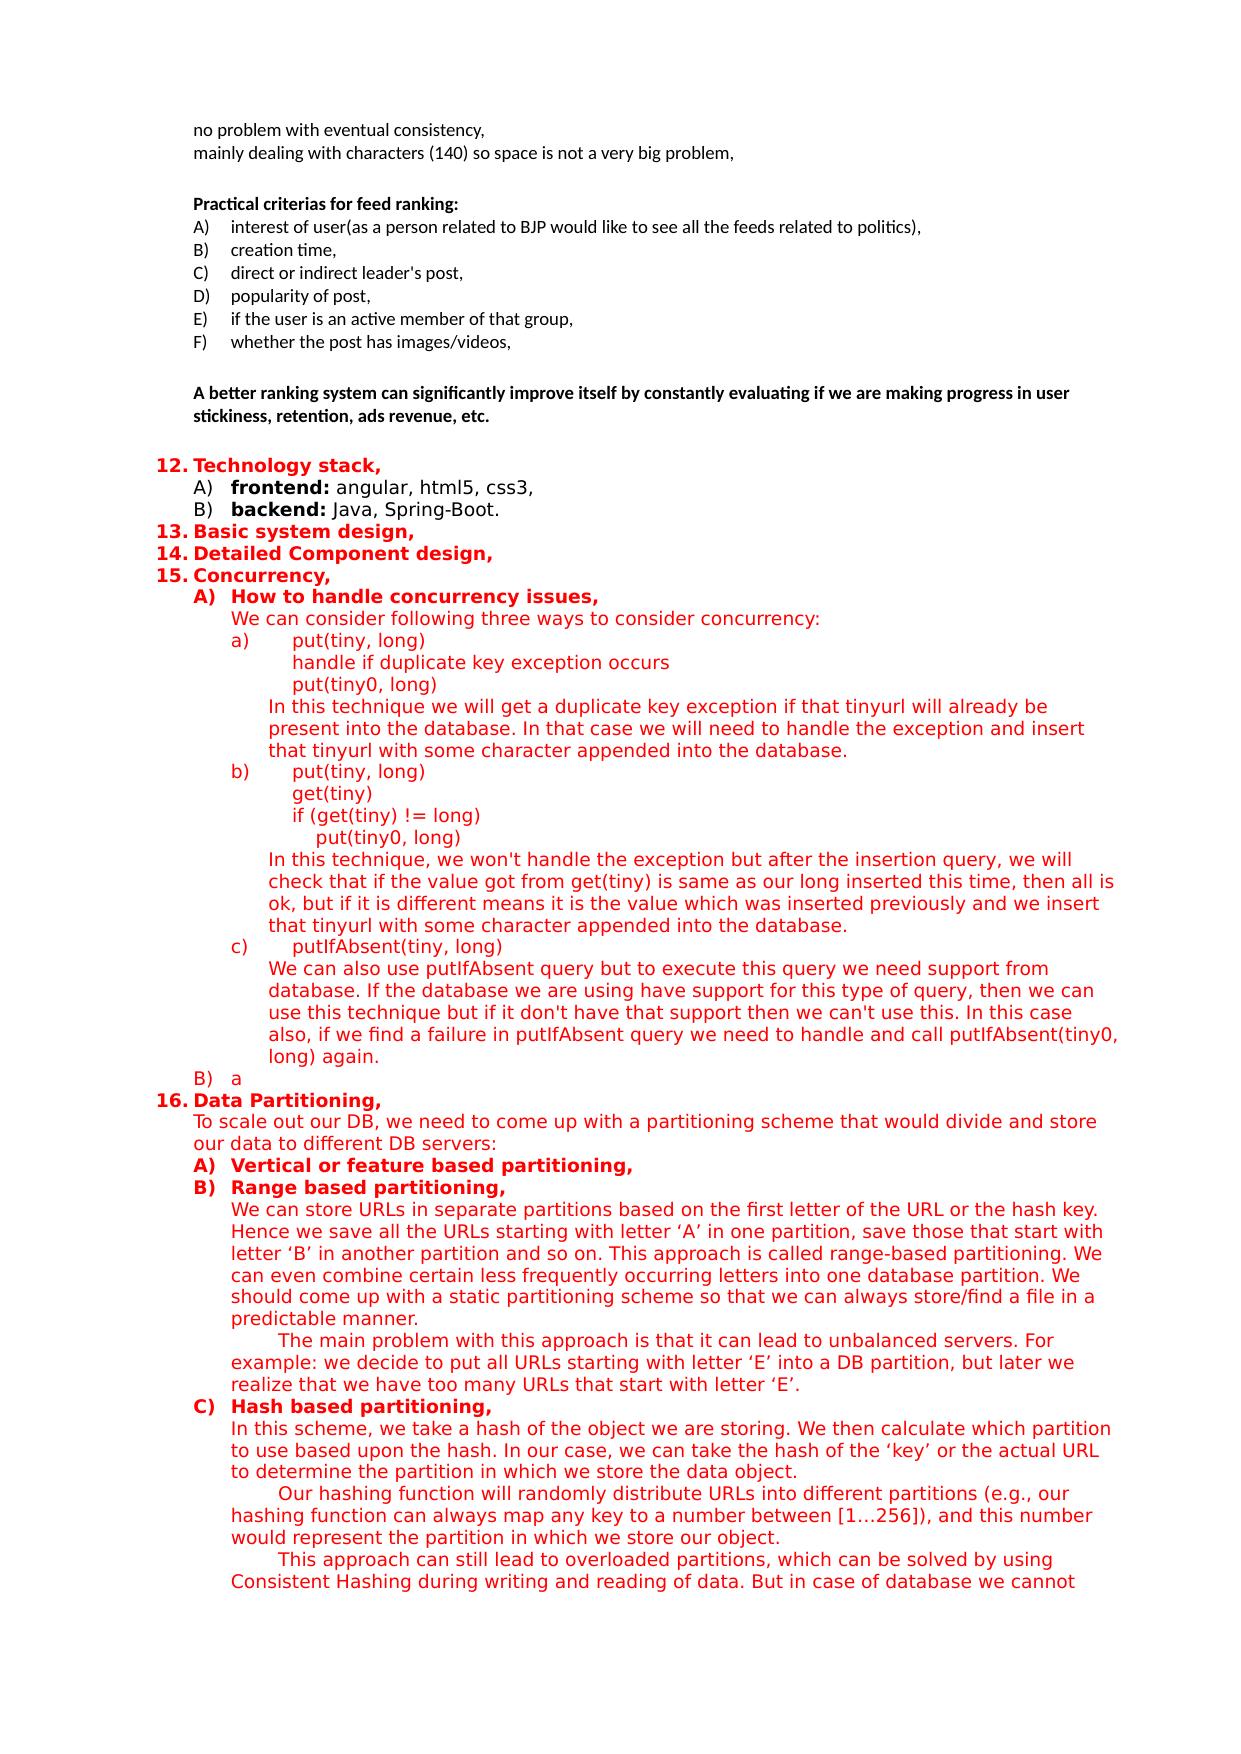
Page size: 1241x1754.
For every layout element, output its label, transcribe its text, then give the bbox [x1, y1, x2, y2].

list get(tiny) [231, 783, 1122, 805]
list handle if duplicate key exception occurs [231, 652, 1122, 674]
list Practical criterias for feed ranking: [156, 192, 1122, 215]
list How to handle concurrency issues, [193, 586, 1122, 608]
list We can consider following three ways to consider concurrency: [193, 608, 1122, 630]
list We can also use putIfAbsent query but to execute this query we need support from database. If the database we are using have support for this type of query, then we can use this technique but if it don't have that support then we can't use this. In this case also, if we find a failure in putIfAbsent query we need to handle and call putIfAbsent(tiny0, long) again. [231, 958, 1122, 1068]
list popularity of post, [193, 284, 1122, 307]
list no problem with eventual consistency, [156, 118, 1122, 141]
list backend: Java, Spring-Boot. [193, 499, 1122, 521]
list Concurrency, [156, 564, 1122, 586]
list Our hashing function will randomly distribute URLs into different partitions (e.g., our hashing function can always map any key to a number between [1…256]), and this number would represent the partition in which we store our object. [193, 1483, 1122, 1549]
list putIfAbsent(tiny, long) [231, 936, 1122, 958]
list Data Partitioning, [156, 1089, 1122, 1111]
list Range based partitioning, [193, 1177, 1122, 1199]
list creation time, [193, 238, 1122, 261]
list put(tiny0, long) [231, 674, 1122, 696]
list if (get(tiny) != long) [231, 805, 1122, 827]
list frontend: angular, html5, css3, [193, 477, 1122, 499]
list In this scheme, we take a hash of the object we are storing. We then calculate which partition to use based upon the hash. In our case, we can take the hash of the ‘key’ or the actual URL to determine the partition in which we store the data object. [193, 1418, 1122, 1483]
list A better ranking system can significantly improve itself by constantly evaluating if we are making progress in user stickiness, retention, ads revenue, etc. [156, 381, 1122, 427]
list direct or indirect leader's post, [193, 261, 1122, 284]
list To scale out our DB, we need to come up with a partitioning scheme that would divide and store our data to different DB servers: [156, 1111, 1122, 1155]
list Detailed Component design, [156, 543, 1122, 564]
list Technology stack, [156, 455, 1122, 477]
list mainly dealing with characters (140) so space is not a very big problem, [156, 141, 1122, 164]
list a [193, 1068, 1122, 1089]
list This approach can still lead to overloaded partitions, which can be solved by using Consistent Hashing during writing and reading of data. But in case of database we cannot [193, 1549, 1122, 1593]
list interest of user(as a person related to BJP would like to see all the feeds related to politics), [193, 215, 1122, 238]
list put(tiny, long) [231, 630, 1122, 652]
list put(tiny0, long) [231, 827, 1122, 849]
list put(tiny, long) [231, 761, 1122, 783]
list The main problem with this approach is that it can lead to unbalanced servers. For example: we decide to put all URLs starting with letter ‘E’ into a DB partition, but later we realize that we have too many URLs that start with letter ‘E’. [193, 1330, 1122, 1396]
list In this technique we will get a duplicate key exception if that tinyurl will already be present into the database. In that case we will need to handle the exception and insert that tinyurl with some character appended into the database. [231, 696, 1122, 761]
list if the user is an active member of that group, [193, 307, 1122, 330]
list Basic system design, [156, 521, 1122, 543]
list whether the post has images/videos, [193, 330, 1122, 353]
list Hash based partitioning, [193, 1396, 1122, 1418]
list We can store URLs in separate partitions based on the first letter of the URL or the hash key. Hence we save all the URLs starting with letter ‘A’ in one partition, save those that start with letter ‘B’ in another partition and so on. This approach is called range-based partitioning. We can even combine certain less frequently occurring letters into one database partition. We should come up with a static partitioning scheme so that we can always store/find a file in a predictable manner. [193, 1199, 1122, 1330]
list In this technique, we won't handle the exception but after the insertion query, we will check that if the value got from get(tiny) is same as our long inserted this time, then all is ok, but if it is different means it is the value which was inserted previously and we insert that tinyurl with some character appended into the database. [231, 849, 1122, 936]
list Vertical or feature based partitioning, [193, 1155, 1122, 1177]
